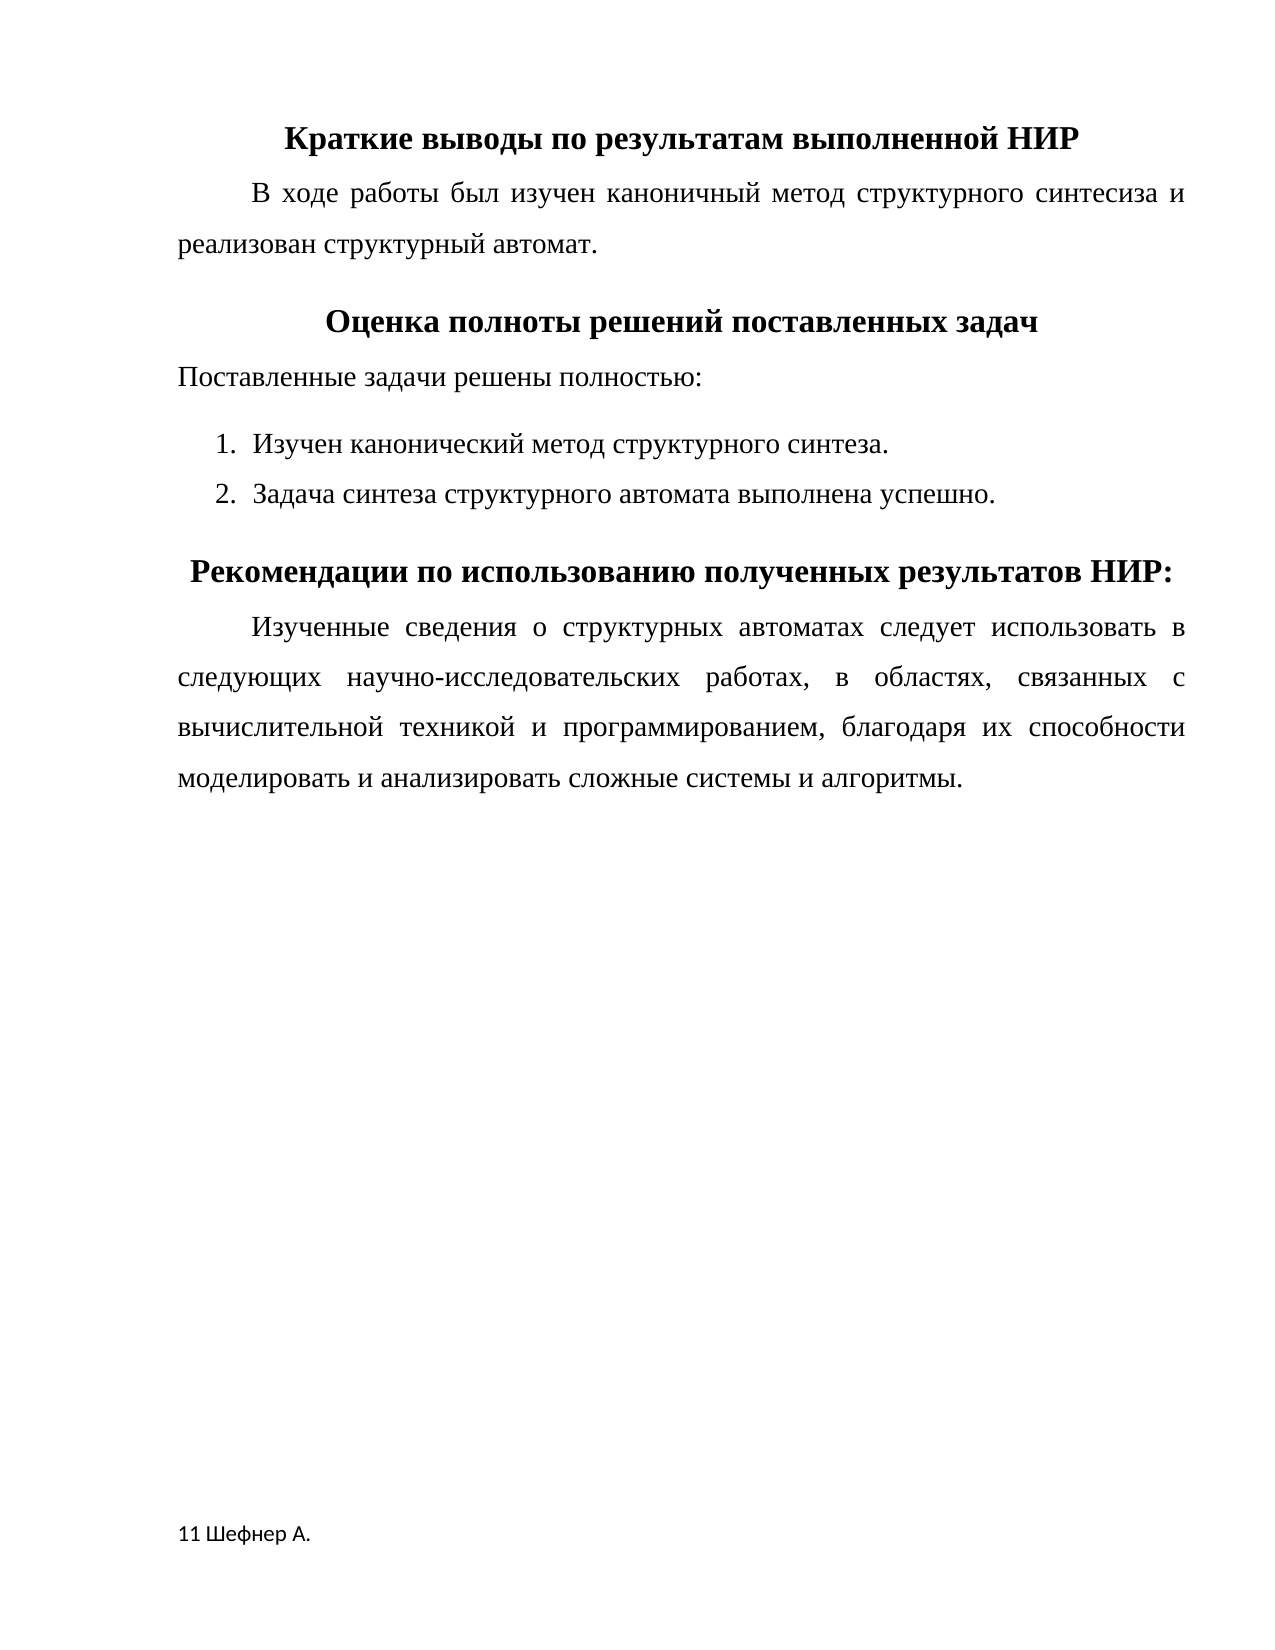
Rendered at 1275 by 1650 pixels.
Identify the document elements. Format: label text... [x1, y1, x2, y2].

text Изученные сведения о структурных автоматах следует использовать в следующих научно-исследовательских работах, в областях, связанных с вычислительной техникой и программированием, благодаря их способности моделировать и анализировать сложные системы и алгоритмы. [177, 609, 1186, 793]
text В ходе работы был изучен каноничный метод структурного синтесиза и реализован структурный автомат. [177, 176, 1186, 259]
subtitle Краткие выводы по результатам выполненной НИР [177, 118, 1186, 156]
text Поставленные задачи решены полностью: [177, 359, 1186, 392]
list Изучен канонический метод структурного синтеза. [215, 426, 1186, 459]
list Задача синтеза структурного автомата выполнена успешно. [215, 476, 1186, 509]
subtitle Оценка полноты решений поставленных задач [177, 301, 1186, 339]
subtitle Рекомендации по использованию полученных результатов НИР: [177, 551, 1186, 590]
